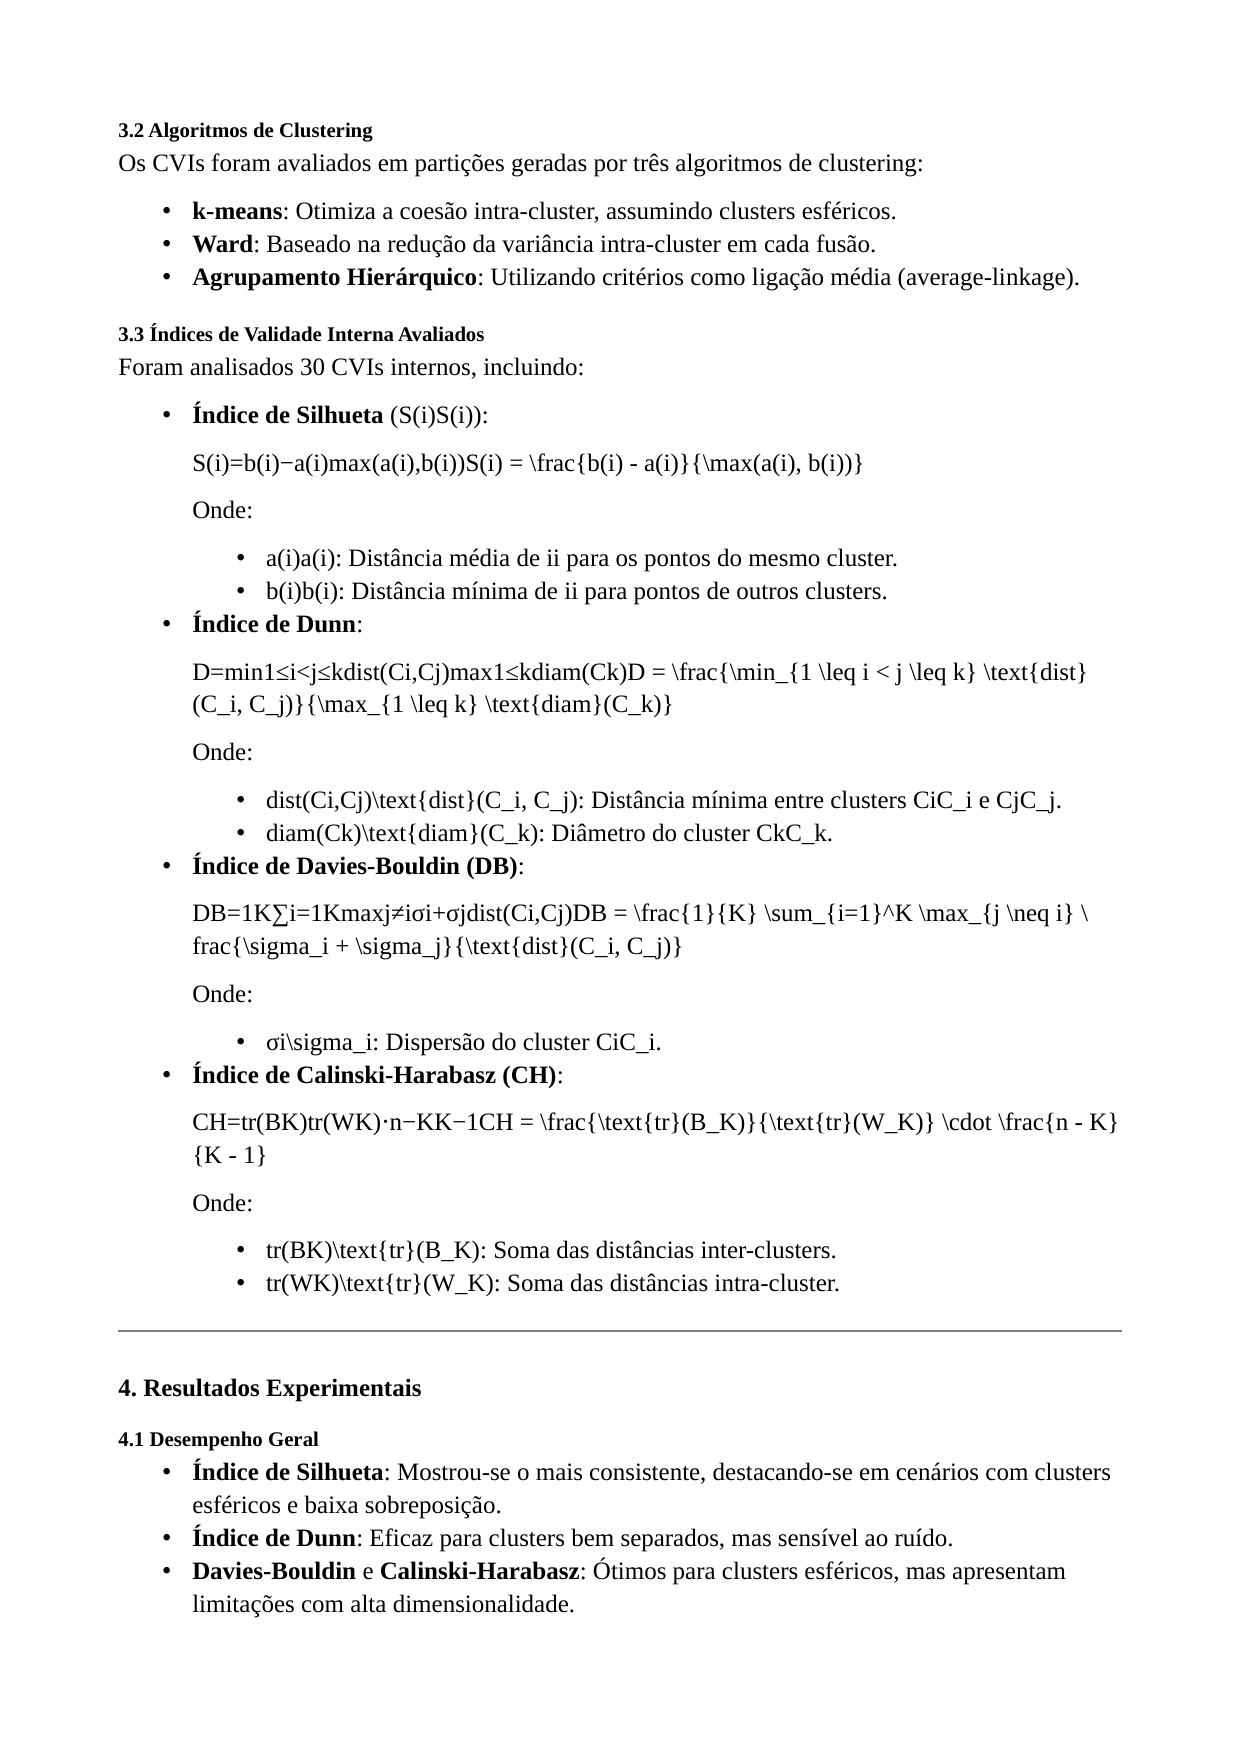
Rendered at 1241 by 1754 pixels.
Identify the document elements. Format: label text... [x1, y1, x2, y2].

list Índice de Silhueta (S(i)S(i)): [162, 400, 1122, 429]
list Onde: [162, 1188, 1122, 1217]
list Índice de Calinski-Harabasz (CH): [162, 1060, 1122, 1088]
list Ward: Baseado na redução da variância intra-cluster em cada fusão. [162, 229, 1122, 258]
list diam(Ck)\text{diam}(C_k): Diâmetro do cluster CkC_k. [236, 818, 1122, 847]
list Agrupamento Hierárquico: Utilizando critérios como ligação média (average-linkage). [162, 262, 1122, 291]
text Os CVIs foram avaliados em partições geradas por três algoritmos de clustering: [118, 148, 1122, 177]
list Índice de Silhueta: Mostrou-se o mais consistente, destacando-se em cenários com clusters esféricos e baixa sobreposição. [162, 1457, 1122, 1519]
list dist(Ci,Cj)\text{dist}(C_i, C_j): Distância mínima entre clusters CiC_i e CjC_j. [236, 785, 1122, 813]
list S(i)=b(i)−a(i)max⁡(a(i),b(i))S(i) = \frac{b(i) - a(i)}{\max(a(i), b(i))} [162, 448, 1122, 476]
list k-means: Otimiza a coesão intra-cluster, assumindo clusters esféricos. [162, 196, 1122, 225]
list Davies-Bouldin e Calinski-Harabasz: Ótimos para clusters esféricos, mas apresentam limitações com alta dimensionalidade. [162, 1556, 1122, 1618]
list Índice de Dunn: Eficaz para clusters bem separados, mas sensível ao ruído. [162, 1523, 1122, 1552]
subtitle 4.1 Desempenho Geral [118, 1427, 1122, 1451]
list CH=tr(BK)tr(WK)⋅n−KK−1CH = \frac{\text{tr}(B_K)}{\text{tr}(W_K)} \cdot \frac{n - K}{K - 1} [162, 1107, 1122, 1169]
subtitle 3.2 Algoritmos de Clustering [118, 118, 1122, 142]
list Índice de Davies-Bouldin (DB): [162, 851, 1122, 879]
subtitle 3.3 Índices de Validade Interna Avaliados [118, 322, 1122, 346]
list DB=1K∑i=1Kmax⁡j≠iσi+σjdist(Ci,Cj)DB = \frac{1}{K} \sum_{i=1}^K \max_{j \neq i} \frac{\sigma_i + \sigma_j}{\text{dist}(C_i, C_j)} [162, 898, 1122, 960]
subtitle 4. Resultados Experimentais [118, 1373, 1122, 1402]
text Foram analisados 30 CVIs internos, incluindo: [118, 352, 1122, 381]
list Onde: [162, 495, 1122, 524]
list a(i)a(i): Distância média de ii para os pontos do mesmo cluster. [236, 543, 1122, 572]
list tr(BK)\text{tr}(B_K): Soma das distâncias inter-clusters. [236, 1236, 1122, 1264]
list σi\sigma_i: Dispersão do cluster CiC_i. [236, 1027, 1122, 1055]
list tr(WK)\text{tr}(W_K): Soma das distâncias intra-cluster. [236, 1268, 1122, 1297]
list D=min⁡1≤i<j≤kdist(Ci,Cj)max⁡1≤kdiam(Ck)D = \frac{\min_{1 \leq i < j \leq k} \text{dist}(C_i, C_j)}{\max_{1 \leq k} \text{diam}(C_k)} [162, 657, 1122, 718]
list Índice de Dunn: [162, 609, 1122, 638]
list Onde: [162, 979, 1122, 1008]
list Onde: [162, 737, 1122, 766]
list b(i)b(i): Distância mínima de ii para pontos de outros clusters. [236, 576, 1122, 605]
